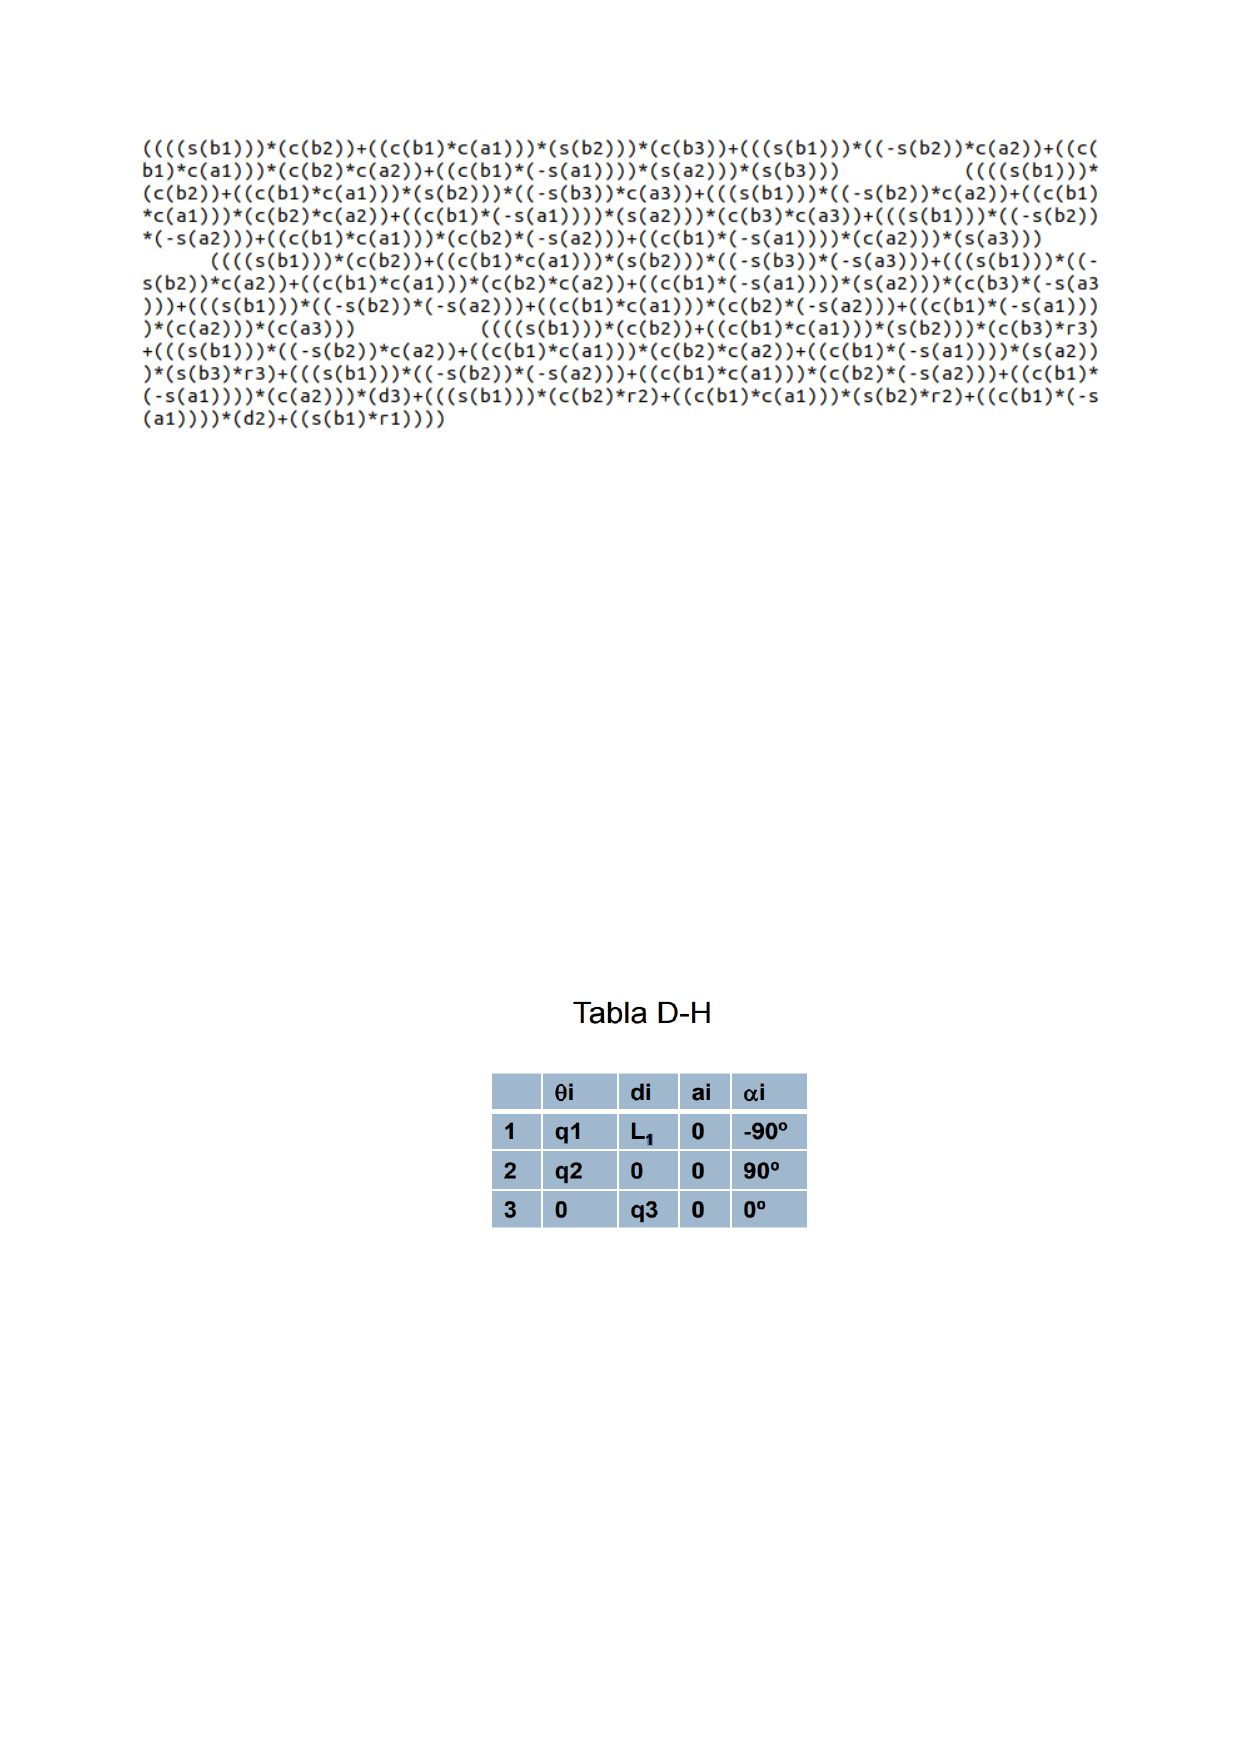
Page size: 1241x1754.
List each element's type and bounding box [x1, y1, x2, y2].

picture [444, 983, 843, 1256]
picture [141, 138, 1102, 438]
